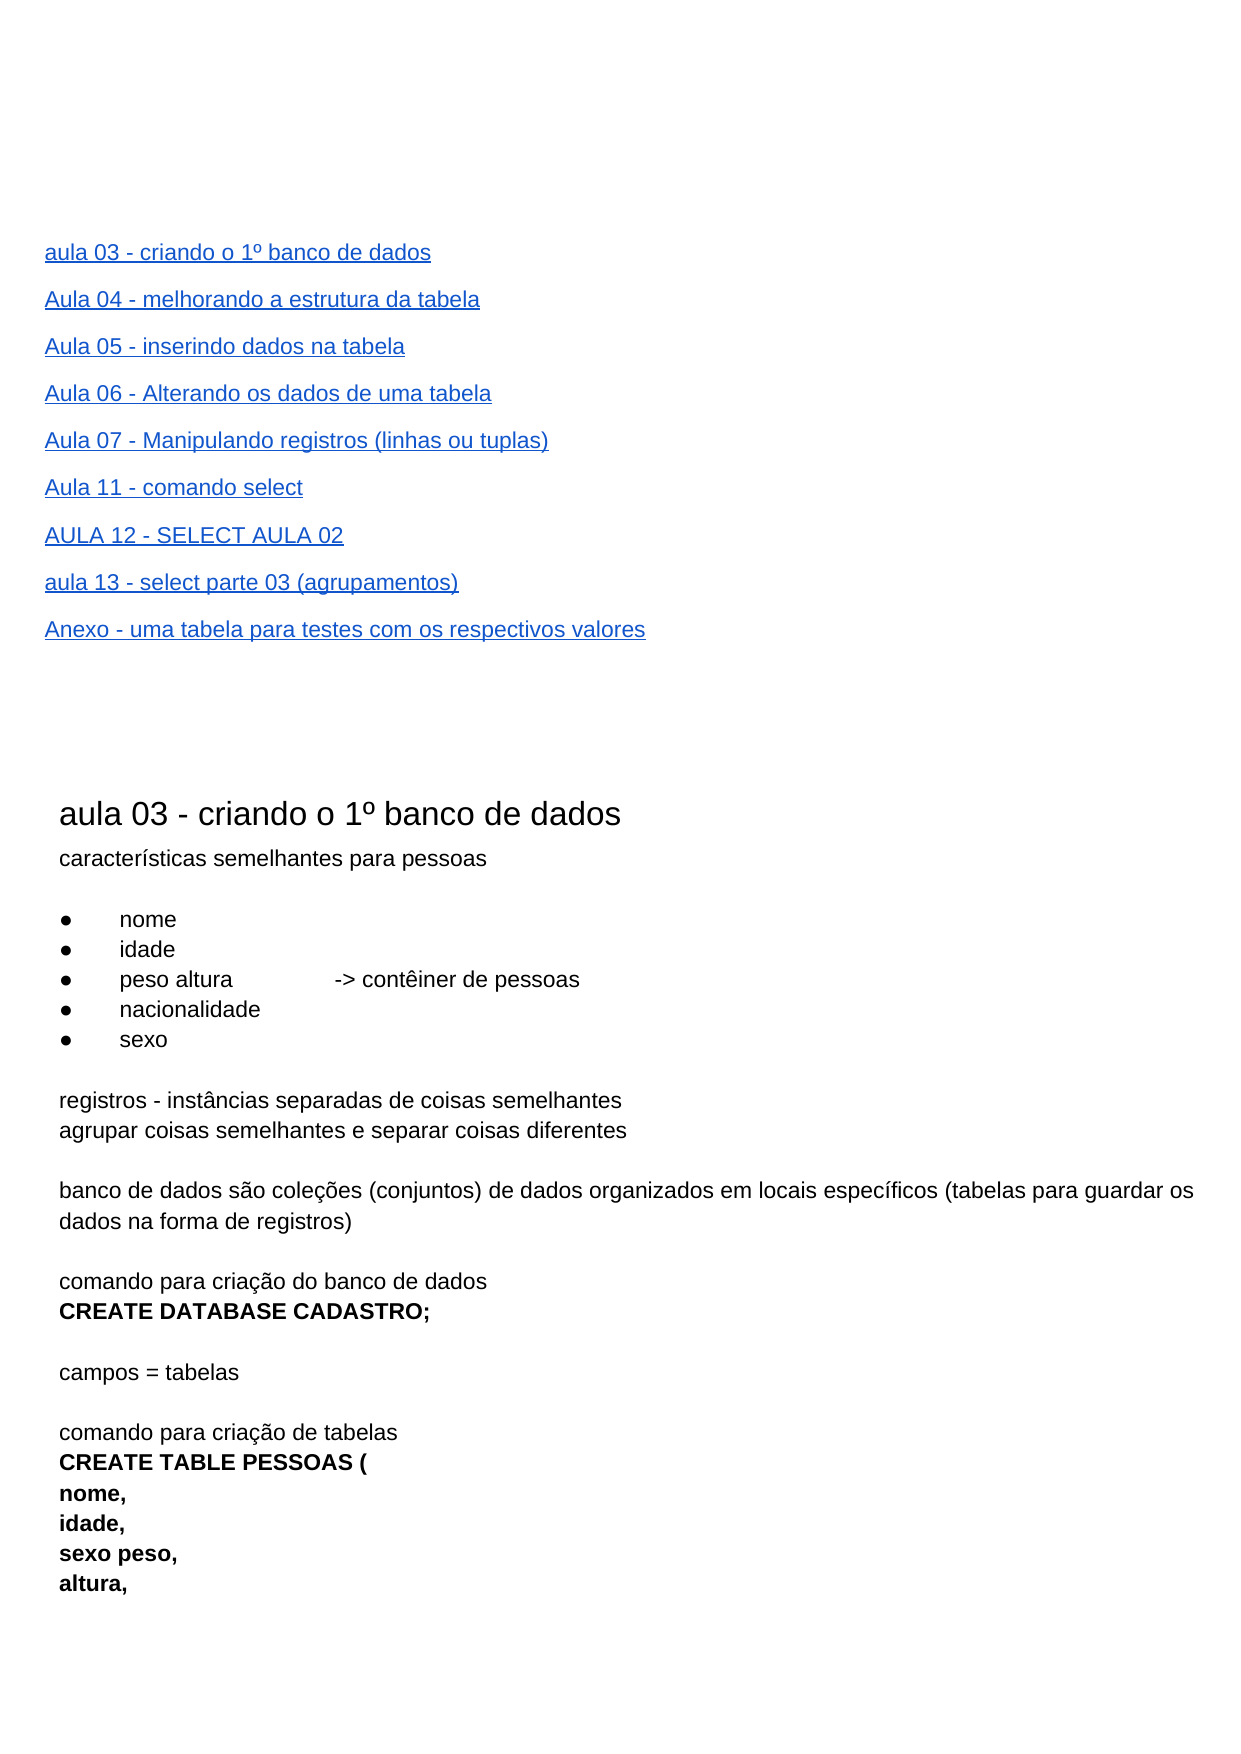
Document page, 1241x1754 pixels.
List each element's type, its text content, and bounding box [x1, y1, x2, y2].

text Aula 11 - comando select [44, 474, 1168, 501]
text banco de dados são coleções (conjuntos) de dados organizados em locais específicos (tabelas para guardar os dados na forma de registros) [59, 1177, 1232, 1234]
text sexo peso, [59, 1540, 1232, 1566]
text idade, [59, 1510, 1232, 1536]
list idade [59, 936, 1232, 962]
list sexo [59, 1026, 1232, 1053]
text Aula 04 - melhorando a estrutura da tabela [44, 286, 1168, 312]
list nome [59, 906, 1232, 932]
text campos = tabelas [59, 1359, 1232, 1385]
list peso altura -> contêiner de pessoas [59, 966, 1232, 992]
text comando para criação de tabelas [59, 1419, 1232, 1446]
text aula 13 - select parte 03 (agrupamentos) [44, 569, 1168, 595]
subtitle aula 03 - criando o 1º banco de dados [59, 794, 1232, 833]
text CREATE DATABASE CADASTRO; [59, 1298, 1232, 1325]
text Aula 07 - Manipulando registros (linhas ou tuplas) [44, 427, 1168, 453]
text Aula 05 - inserindo dados na tabela [44, 333, 1168, 359]
text CREATE TABLE PESSOAS ( [59, 1449, 1232, 1476]
text características semelhantes para pessoas [59, 845, 1232, 872]
text aula 03 - criando o 1º banco de dados [44, 238, 1168, 265]
text Aula 06 - Alterando os dados de uma tabela [44, 380, 1168, 406]
text Anexo - uma tabela para testes com os respectivos valores [44, 616, 1168, 642]
list nacionalidade [59, 996, 1232, 1023]
text registros - instâncias separadas de coisas semelhantes [59, 1087, 1232, 1113]
text AULA 12 - SELECT AULA 02 [44, 522, 1168, 548]
text nome, [59, 1479, 1232, 1506]
text agrupar coisas semelhantes e separar coisas diferentes [59, 1117, 1232, 1143]
text altura, [59, 1570, 1232, 1597]
text comando para criação do banco de dados [59, 1268, 1232, 1294]
